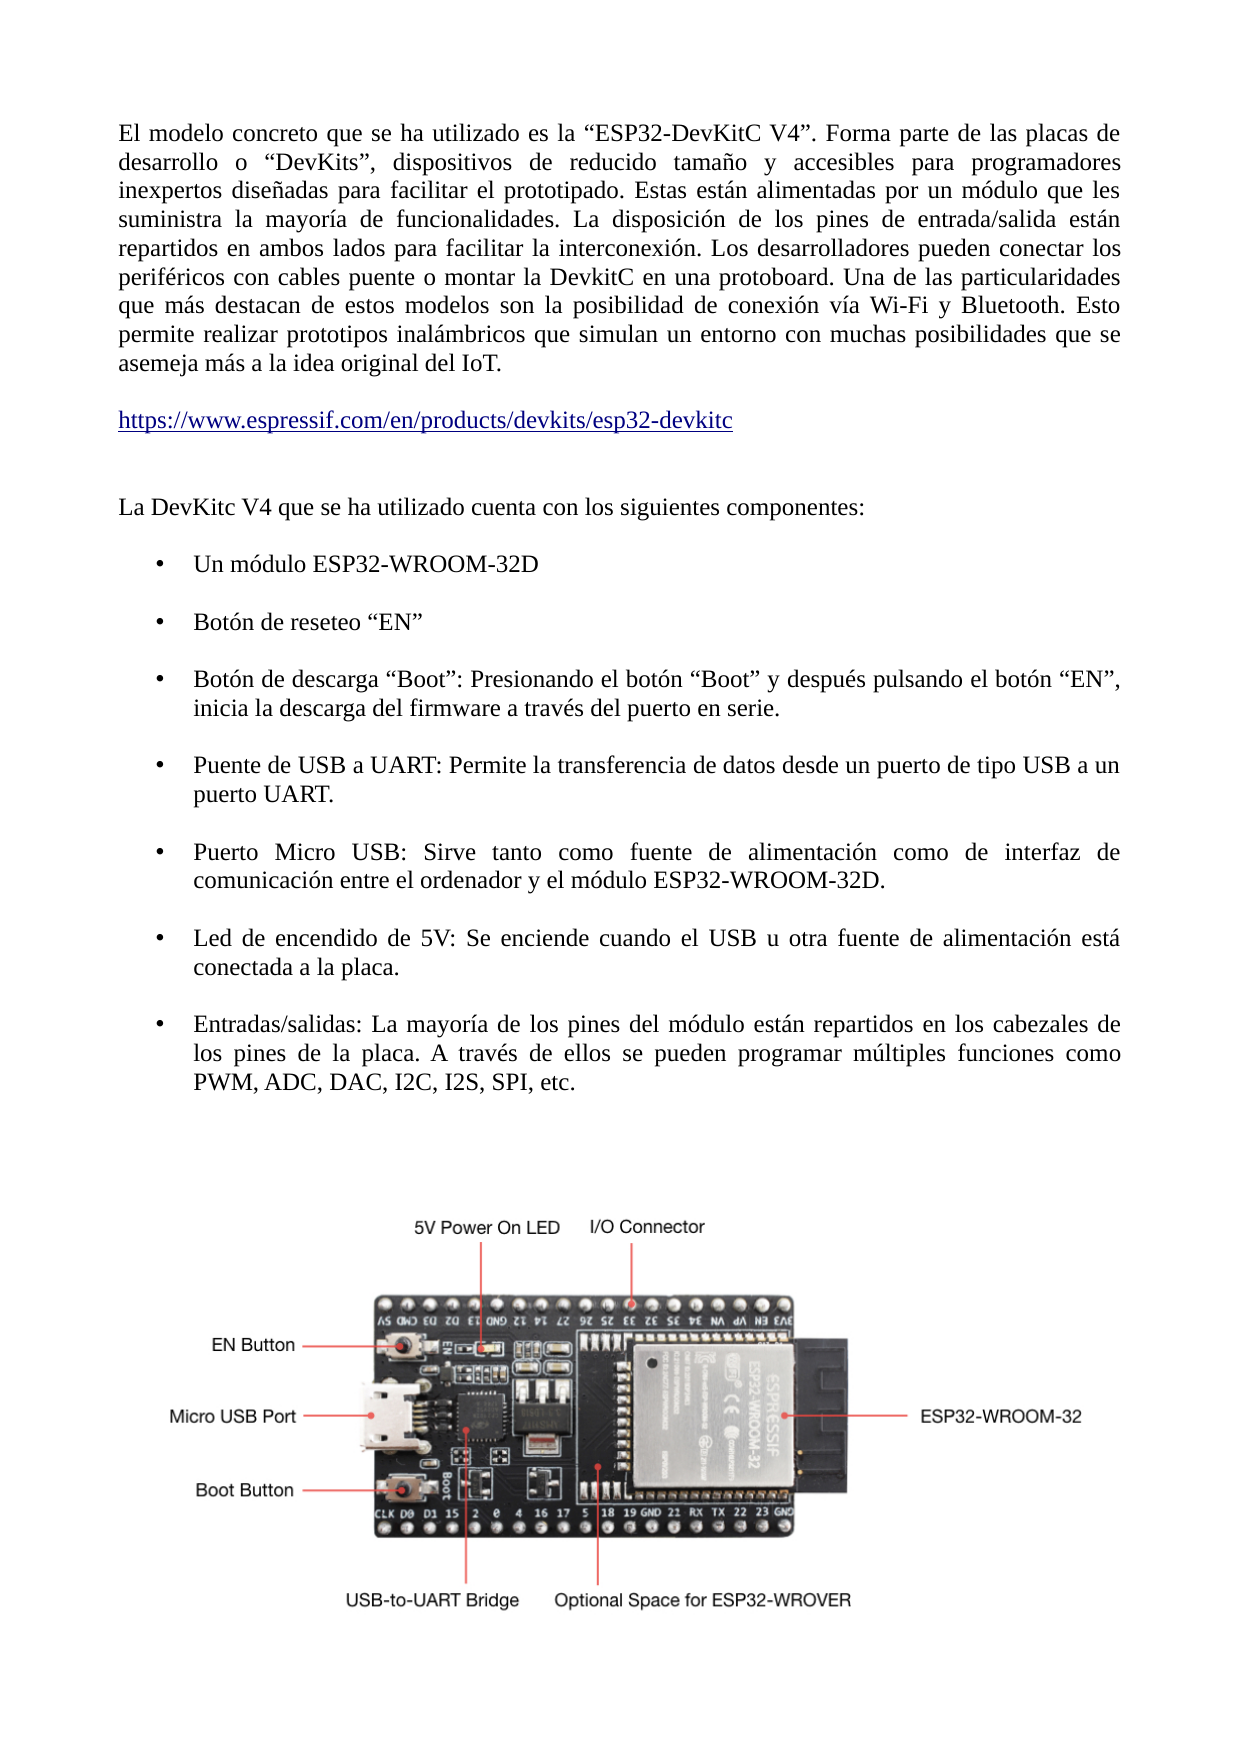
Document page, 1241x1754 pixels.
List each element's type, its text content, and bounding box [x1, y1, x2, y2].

list Puerto Micro USB: Sirve tanto como fuente de alimentación como de interfaz de comunicación entre el ordenador y el módulo ESP32-WROOM-32D. [156, 837, 1122, 894]
picture [136, 1130, 1104, 1675]
text La DevKitc V4 que se ha utilizado cuenta con los siguientes componentes: [118, 492, 1122, 521]
text El modelo concreto que se ha utilizado es la “ESP32-DevKitC V4”. Forma parte de las placas de desarrollo o “DevKits”, dispositivos de reducido tamaño y accesibles para programadores inexpertos diseñadas para facilitar el prototipado. Estas están alimentadas por un módulo que les suministra la mayoría de funcionalidades. La disposición de los pines de entrada/salida están repartidos en ambos lados para facilitar la interconexión. Los desarrolladores pueden conectar los periféricos con cables puente o montar la DevkitC en una protoboard. Una de las particularidades que más destacan de estos modelos son la posibilidad de conexión vía Wi-Fi y Bluetooth. Esto permite realizar prototipos inalámbricos que simulan un entorno con muchas posibilidades que se asemeja más a la idea original del IoT. [118, 118, 1122, 377]
list Botón de descarga “Boot”: Presionando el botón “Boot” y después pulsando el botón “EN”, inicia la descarga del firmware a través del puerto en serie. [156, 664, 1122, 722]
list Un módulo ESP32-WROOM-32D [156, 549, 1122, 578]
list Entradas/salidas: La mayoría de los pines del módulo están repartidos en los cabezales de los pines de la placa. A través de ellos se pueden programar múltiples funciones como PWM, ADC, DAC, I2C, I2S, SPI, etc. [156, 1009, 1122, 1096]
list Led de encendido de 5V: Se enciende cuando el USB u otra fuente de alimentación está conectada a la placa. [156, 923, 1122, 981]
list Botón de reseteo “EN” [156, 607, 1122, 636]
list Puente de USB a UART: Permite la transferencia de datos desde un puerto de tipo USB a un puerto UART. [156, 751, 1122, 808]
text https://www.espressif.com/en/products/devkits/esp32-devkitc [118, 406, 1122, 434]
